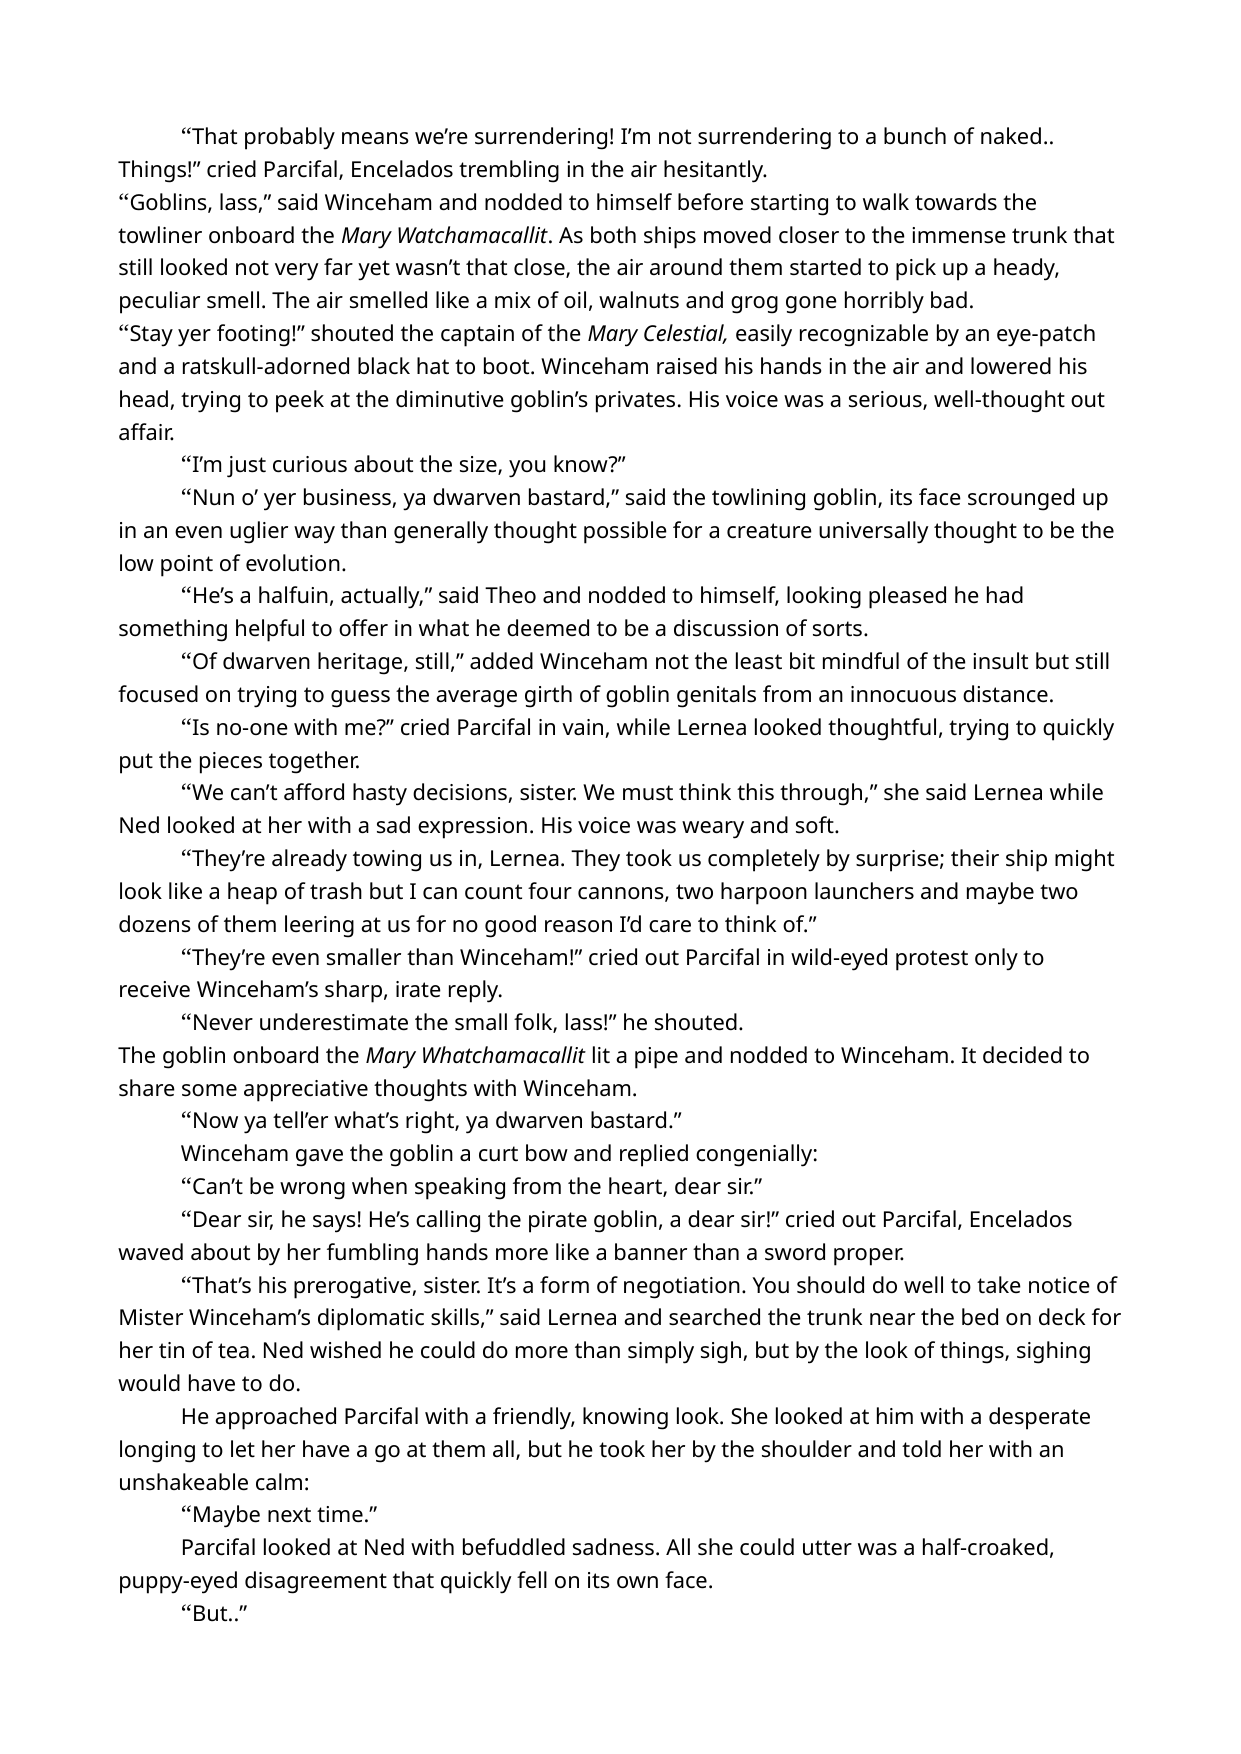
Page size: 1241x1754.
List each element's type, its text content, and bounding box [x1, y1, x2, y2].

text “That probably means we’re surrendering! I’m not surrendering to a bunch of naked.. Things!” cried Parcifal, Encelados trembling in the air hesitantly. [118, 118, 1122, 184]
text “They’re already towing us in, Lernea. They took us completely by surprise; their ship might look like a heap of trash but I can count four cannons, two harpoon launchers and maybe two dozens of them leering at us for no good reason I’d care to think of.” [118, 840, 1122, 938]
text “Goblins, lass,” said Winceham and nodded to himself before starting to walk towards the towliner onboard the Mary Watchamacallit. As both ships moved closer to the immense trunk that still looked not very far yet wasn’t that close, the air around them started to pick up a heady, peculiar smell. The air smelled like a mix of oil, walnuts and grog gone horribly bad. [118, 184, 1122, 315]
text “Maybe next time.” [118, 1496, 1122, 1529]
text “Of dwarven heritage, still,” added Winceham not the least bit mindful of the insult but still focused on trying to guess the average girth of goblin genitals from an innocuous distance. [118, 643, 1122, 709]
text “Stay yer footing!” shouted the captain of the Mary Celestial, easily recognizable by an eye-patch and a ratskull-adorned black hat to boot. Winceham raised his hands in the air and lowered his head, trying to peek at the diminutive goblin’s privates. His voice was a serious, well-thought out affair. [118, 315, 1122, 446]
text “Now ya tell’er what’s right, ya dwarven bastard.” [118, 1102, 1122, 1135]
text “That’s his prerogative, sister. It’s a form of negotiation. You should do well to take notice of Mister Winceham’s diplomatic skills,” said Lernea and searched the trunk near the bed on deck for her tin of tea. Ned wished he could do more than simply sigh, but by the look of things, sighing would have to do. [118, 1267, 1122, 1398]
text “Is no-one with me?” cried Parcifal in vain, while Lernea looked thoughtful, trying to quickly put the pieces together. [118, 709, 1122, 774]
text “But..” [118, 1595, 1122, 1627]
text “They’re even smaller than Winceham!” cried out Parcifal in wild-eyed protest only to receive Winceham’s sharp, irate reply. [118, 938, 1122, 1004]
text “Nun o’ yer business, ya dwarven bastard,” said the towlining goblin, its face scrounged up in an even uglier way than generally thought possible for a creature universally thought to be the low point of evolution. [118, 479, 1122, 577]
text “Can’t be wrong when speaking from the heart, dear sir.” [118, 1168, 1122, 1201]
text He approached Parcifal with a friendly, knowing look. She looked at him with a desperate longing to let her have a go at them all, but he took her by the shoulder and told her with an unshakeable calm: [118, 1398, 1122, 1496]
text Parcifal looked at Ned with befuddled sadness. All she could utter was a half-croaked, puppy-eyed disagreement that quickly fell on its own face. [118, 1529, 1122, 1595]
text “Never underestimate the small folk, lass!” he shouted. [118, 1004, 1122, 1037]
text Winceham gave the goblin a curt bow and replied congenially: [118, 1135, 1122, 1168]
text “I’m just curious about the size, you know?” [118, 446, 1122, 479]
text The goblin onboard the Mary Whatchamacallit lit a pipe and nodded to Winceham. It decided to share some appreciative thoughts with Winceham. [118, 1037, 1122, 1102]
text “Dear sir, he says! He’s calling the pirate goblin, a dear sir!” cried out Parcifal, Encelados waved about by her fumbling hands more like a banner than a sword proper. [118, 1201, 1122, 1267]
text “We can’t afford hasty decisions, sister. We must think this through,” she said Lernea while Ned looked at her with a sad expression. His voice was weary and soft. [118, 774, 1122, 840]
text “He’s a halfuin, actually,” said Theo and nodded to himself, looking pleased he had something helpful to offer in what he deemed to be a discussion of sorts. [118, 577, 1122, 643]
